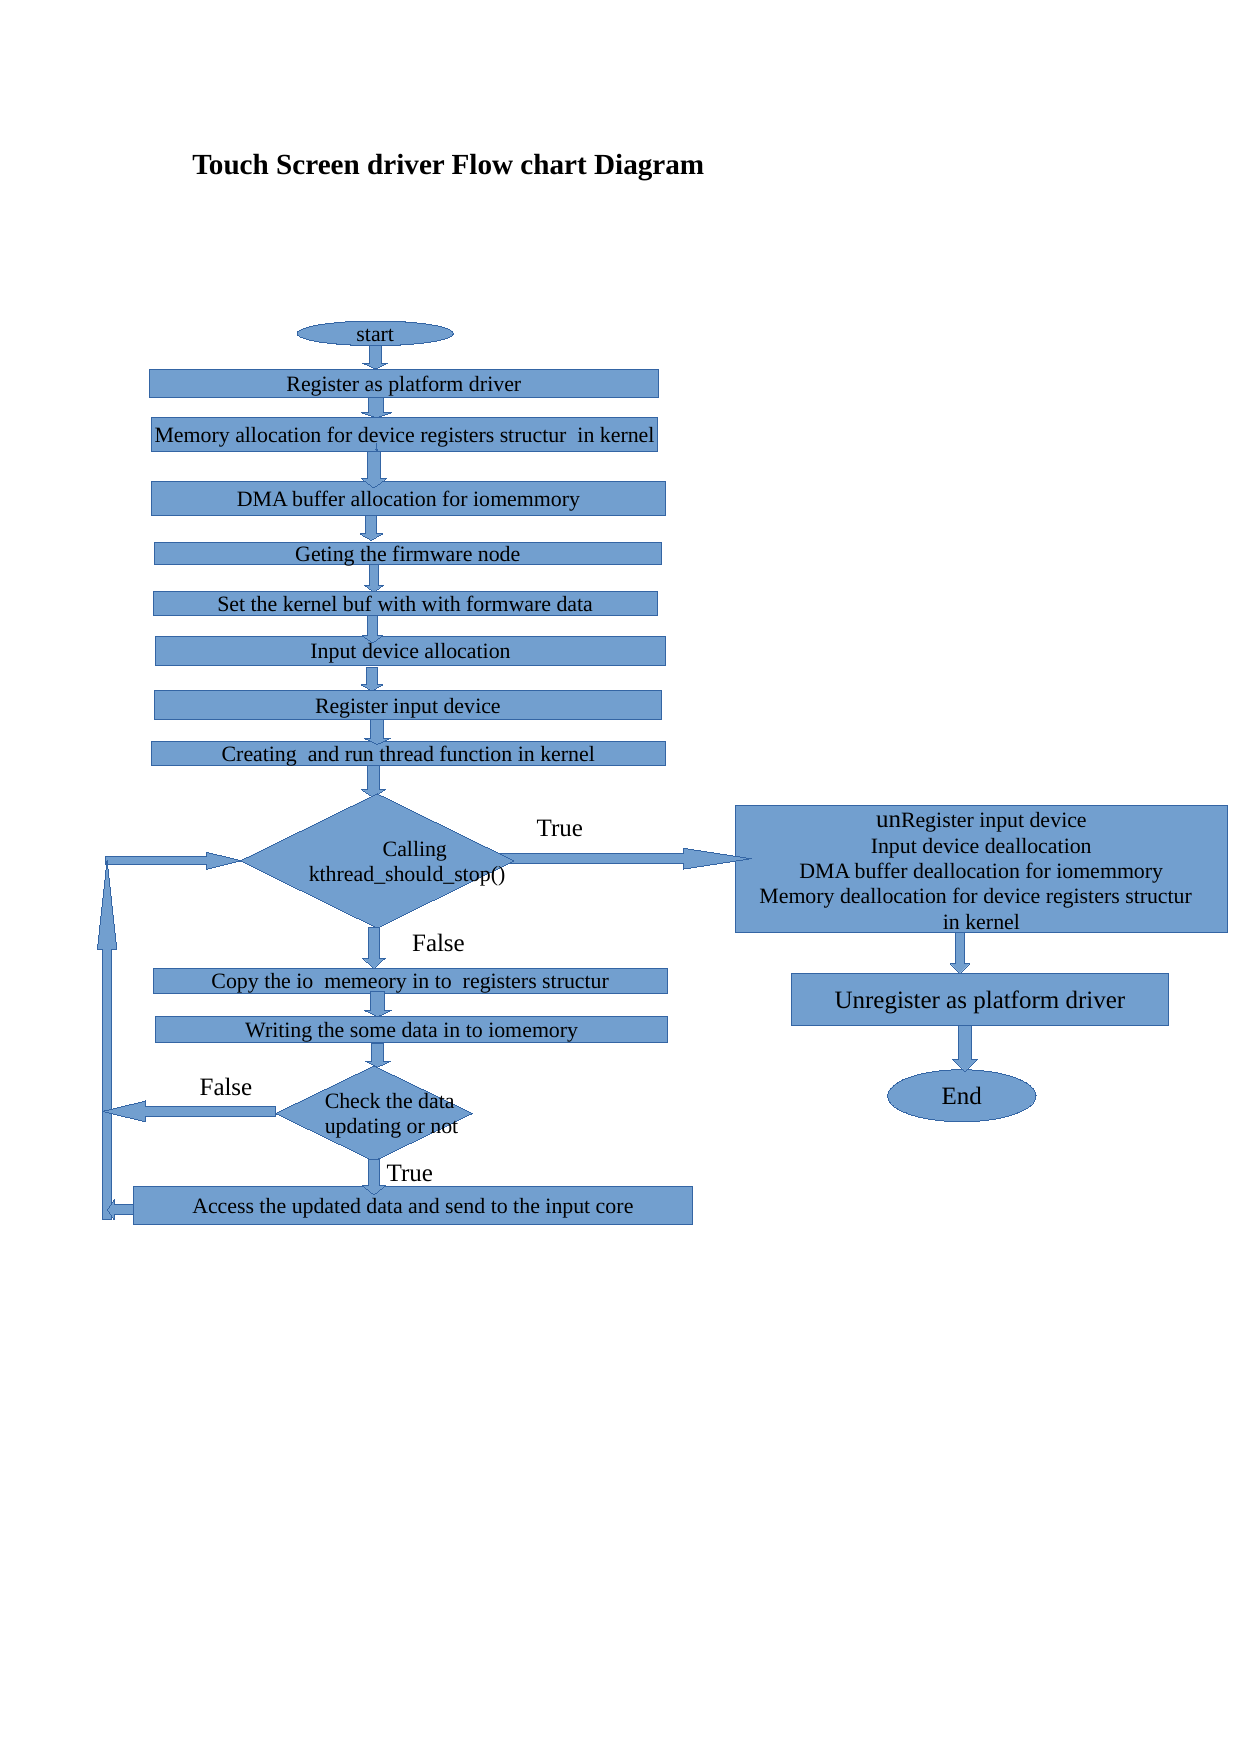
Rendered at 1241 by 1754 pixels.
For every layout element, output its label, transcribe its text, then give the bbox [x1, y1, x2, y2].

text False [380, 928, 955, 957]
text False [965, 933, 1122, 957]
text False [389, 1072, 925, 1100]
text [118, 813, 335, 842]
text True [380, 1158, 1122, 1187]
text True [419, 813, 735, 842]
text False [999, 1072, 1122, 1100]
text False [118, 1072, 359, 1100]
text False [118, 928, 368, 957]
text [118, 1158, 368, 1187]
text Touch Screen driver Flow chart Diagram [118, 147, 1122, 180]
